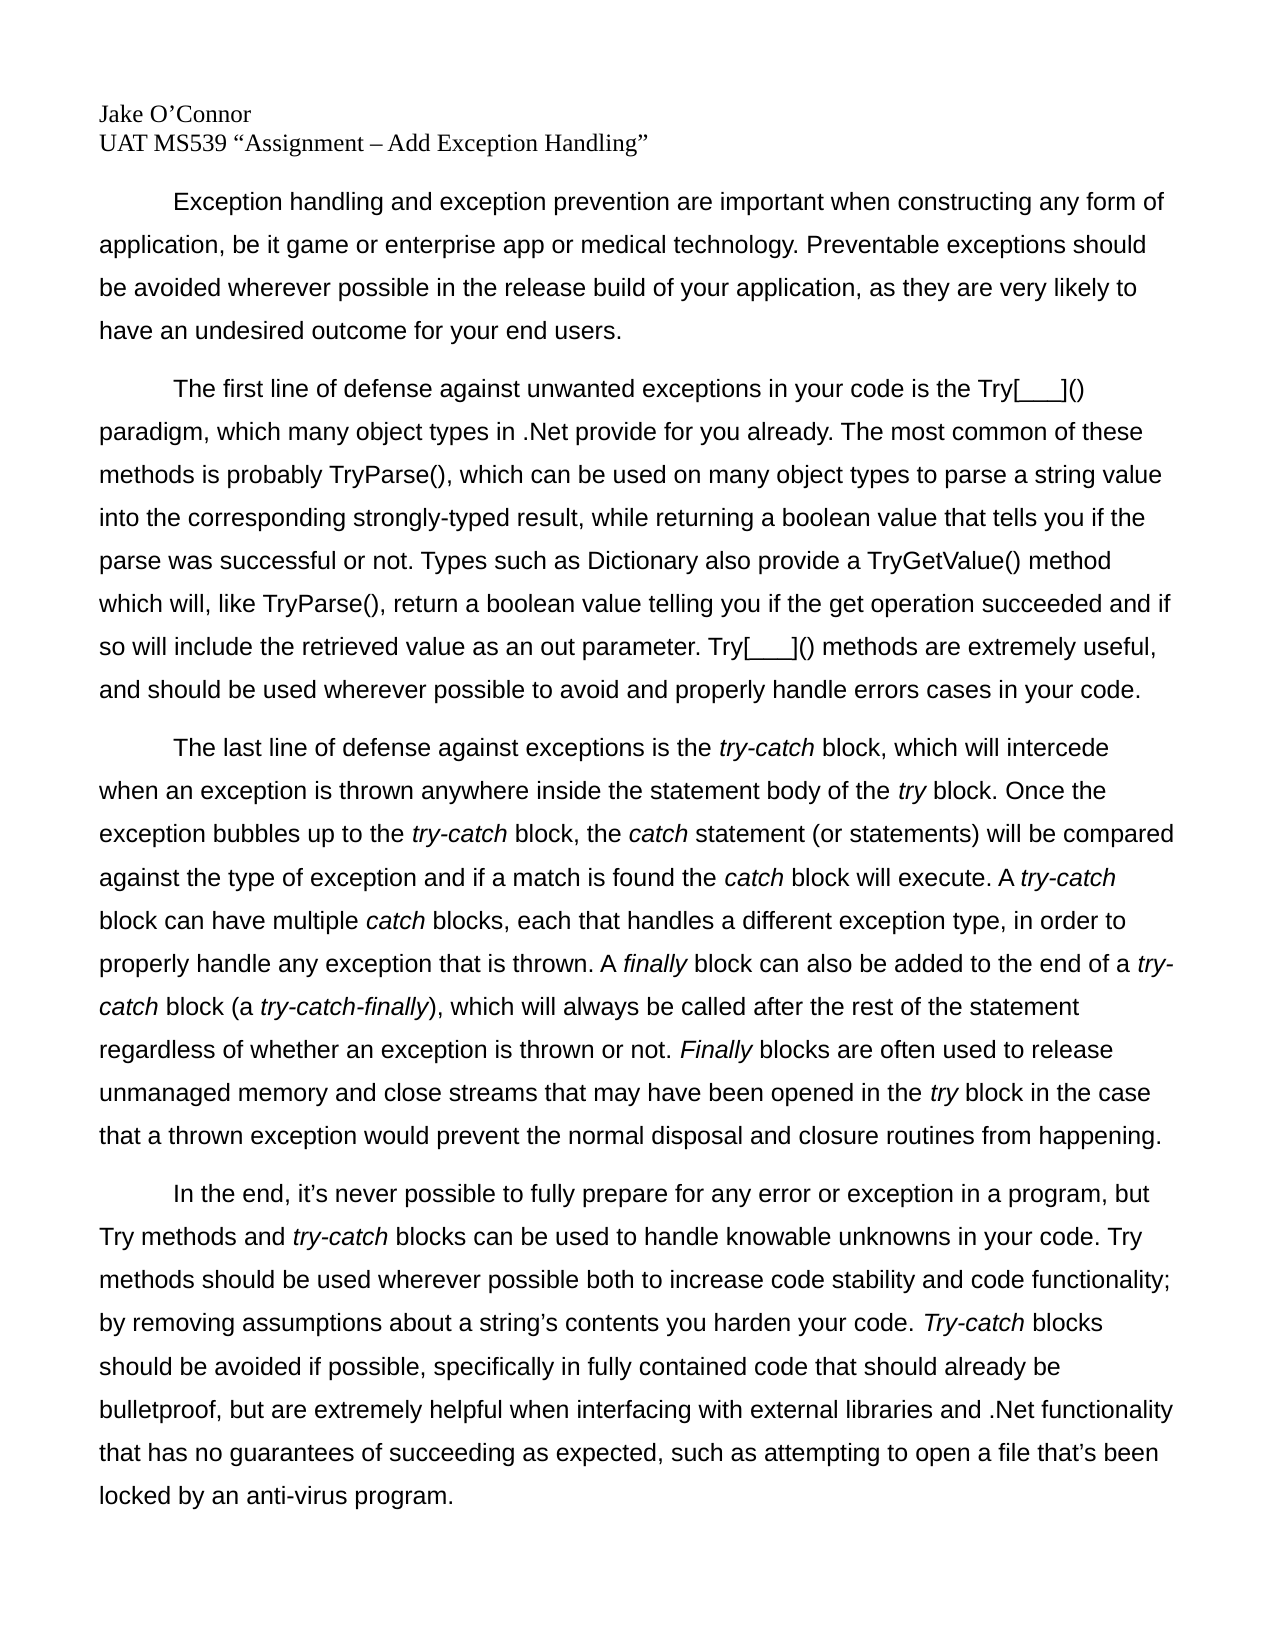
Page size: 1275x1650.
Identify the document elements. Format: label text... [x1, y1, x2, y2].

text In the end, it’s never possible to fully prepare for any error or exception in a program, but Try methods and try-catch blocks can be used to handle knowable unknowns in your code. Try methods should be used wherever possible both to increase code stability and code functionality; by removing assumptions about a string’s contents you harden your code. Try-catch blocks should be avoided if possible, specifically in fully contained code that should already be bulletproof, but are extremely helpful when interfacing with external libraries and .Net functionality that has no guarantees of succeeding as expected, such as attempting to open a file that’s been locked by an anti-virus program. [99, 1179, 1176, 1509]
text The last line of defense against exceptions is the try-catch block, which will intercede when an exception is thrown anywhere inside the statement body of the try block. Once the exception bubbles up to the try-catch block, the catch statement (or statements) will be compared against the type of exception and if a match is found the catch block will execute. A try-catch block can have multiple catch blocks, each that handles a different exception type, in order to properly handle any exception that is thrown. A finally block can also be added to the end of a try-catch block (a try-catch-finally), which will always be called after the rest of the statement regardless of whether an exception is thrown or not. Finally blocks are often used to release unmanaged memory and close streams that may have been opened in the try block in the case that a thrown exception would prevent the normal disposal and closure routines from happening. [99, 733, 1176, 1150]
text The first line of defense against unwanted exceptions in your code is the Try[___]() paradigm, which many object types in .Net provide for you already. The most common of these methods is probably TryParse(), which can be used on many object types to parse a string value into the corresponding strongly-typed result, while returning a boolean value that tells you if the parse was successful or not. Types such as Dictionary also provide a TryGetValue() method which will, like TryParse(), return a boolean value telling you if the get operation succeeded and if so will include the retrieved value as an out parameter. Try[___]() methods are extremely useful, and should be used wherever possible to avoid and properly handle errors cases in your code. [99, 373, 1176, 704]
text Exception handling and exception prevention are important when constructing any form of application, be it game or enterprise app or medical technology. Preventable exceptions should be avoided wherever possible in the release build of your application, as they are very likely to have an undesired outcome for your end users. [99, 186, 1176, 344]
